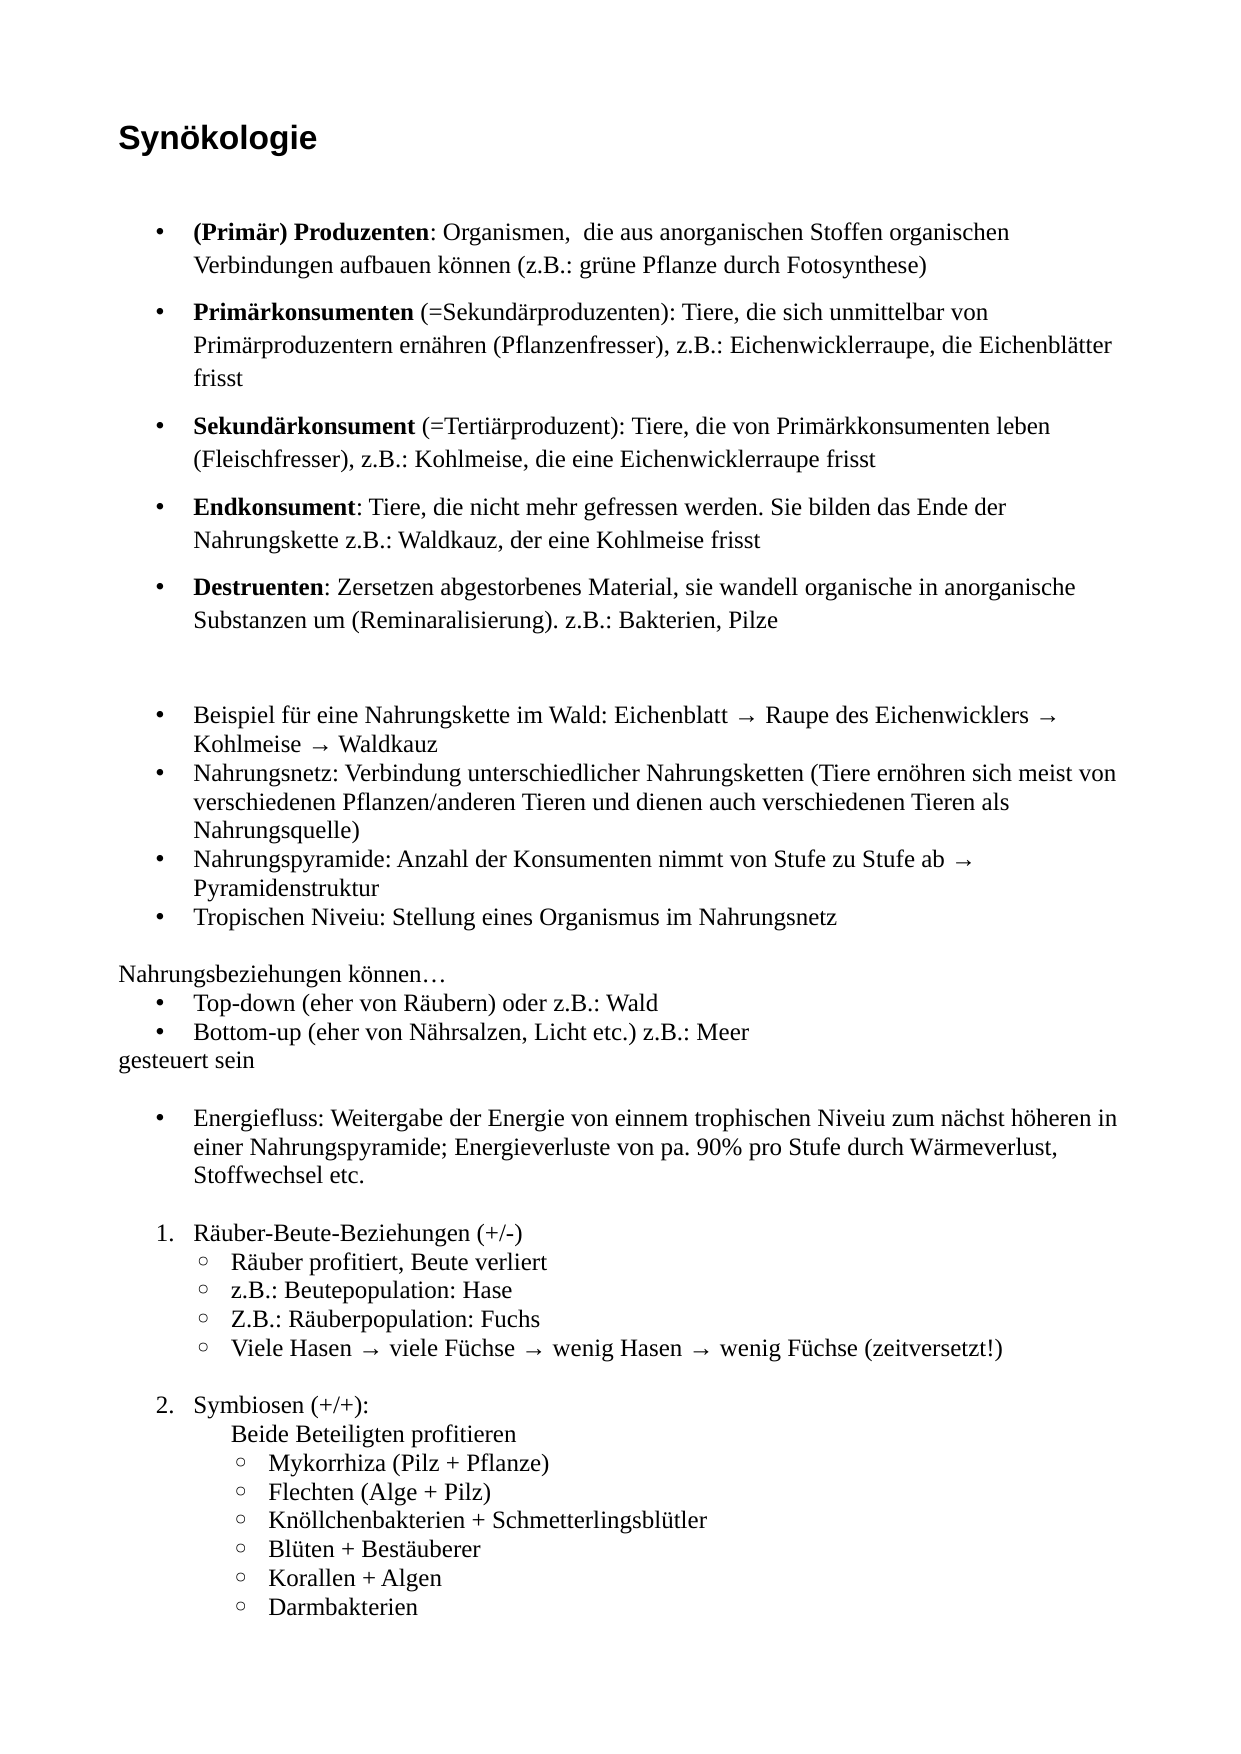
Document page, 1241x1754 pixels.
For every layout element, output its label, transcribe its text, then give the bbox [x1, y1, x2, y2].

list z.B.: Beutepopulation: Hase [193, 1276, 1122, 1304]
list Primärkonsumenten (=Sekundärproduzenten): Tiere, die sich unmittelbar von Primärproduzentern ernähren (Pflanzenfresser), z.B.: Eichenwicklerraupe, die Eichenblätter frisst [156, 297, 1122, 392]
list Energiefluss: Weitergabe der Energie von einnem trophischen Niveiu zum nächst höheren in einer Nahrungspyramide; Energieverluste von pa. 90% pro Stufe durch Wärmeverlust, Stoffwechsel etc. [156, 1103, 1122, 1189]
list Top-down (eher von Räubern) oder z.B.: Wald [156, 988, 1122, 1017]
list Sekundärkonsument (=Tertiärproduzent): Tiere, die von Primärkkonsumenten leben (Fleischfresser), z.B.: Kohlmeise, die eine Eichenwicklerraupe frisst [156, 411, 1122, 473]
list Bottom-up (eher von Nährsalzen, Licht etc.) z.B.: Meer [156, 1017, 1122, 1046]
list Nahrungspyramide: Anzahl der Konsumenten nimmt von Stufe zu Stufe ab → Pyramidenstruktur [156, 844, 1122, 902]
subtitle Synökologie [118, 118, 1122, 157]
text Nahrungsbeziehungen können… [118, 959, 1122, 988]
list Blüten + Bestäuberer [231, 1534, 1122, 1563]
text gesteuert sein [118, 1046, 1122, 1074]
list Z.B.: Räuberpopulation: Fuchs [193, 1304, 1122, 1333]
list Räuber-Beute-Beziehungen (+/-) [156, 1218, 1122, 1247]
list Räuber profitiert, Beute verliert [193, 1247, 1122, 1276]
list Viele Hasen → viele Füchse → wenig Hasen → wenig Füchse (zeitversetzt!) [193, 1333, 1122, 1362]
list Endkonsument: Tiere, die nicht mehr gefressen werden. Sie bilden das Ende der Nahrungskette z.B.: Waldkauz, der eine Kohlmeise frisst [156, 492, 1122, 553]
list Beide Beteiligten profitieren [193, 1419, 1122, 1448]
list Darmbakterien [231, 1592, 1122, 1621]
list Knöllchenbakterien + Schmetterlingsblütler [231, 1506, 1122, 1534]
list Nahrungsnetz: Verbindung unterschiedlicher Nahrungsketten (Tiere ernöhren sich meist von verschiedenen Pflanzen/anderen Tieren und dienen auch verschiedenen Tieren als Nahrungsquelle) [156, 758, 1122, 844]
list (Primär) Produzenten: Organismen, die aus anorganischen Stoffen organischen Verbindungen aufbauen können (z.B.: grüne Pflanze durch Fotosynthese) [156, 217, 1122, 279]
list Korallen + Algen [231, 1563, 1122, 1592]
list Destruenten: Zersetzen abgestorbenes Material, sie wandell organische in anorganische Substanzen um (Reminaralisierung). z.B.: Bakterien, Pilze [156, 572, 1122, 634]
list Mykorrhiza (Pilz + Pflanze) [231, 1448, 1122, 1477]
list Flechten (Alge + Pilz) [231, 1477, 1122, 1506]
list Tropischen Niveiu: Stellung eines Organismus im Nahrungsnetz [156, 902, 1122, 931]
list Beispiel für eine Nahrungskette im Wald: Eichenblatt → Raupe des Eichenwicklers → Kohlmeise → Waldkauz [156, 701, 1122, 758]
list Symbiosen (+/+): [156, 1391, 1122, 1419]
